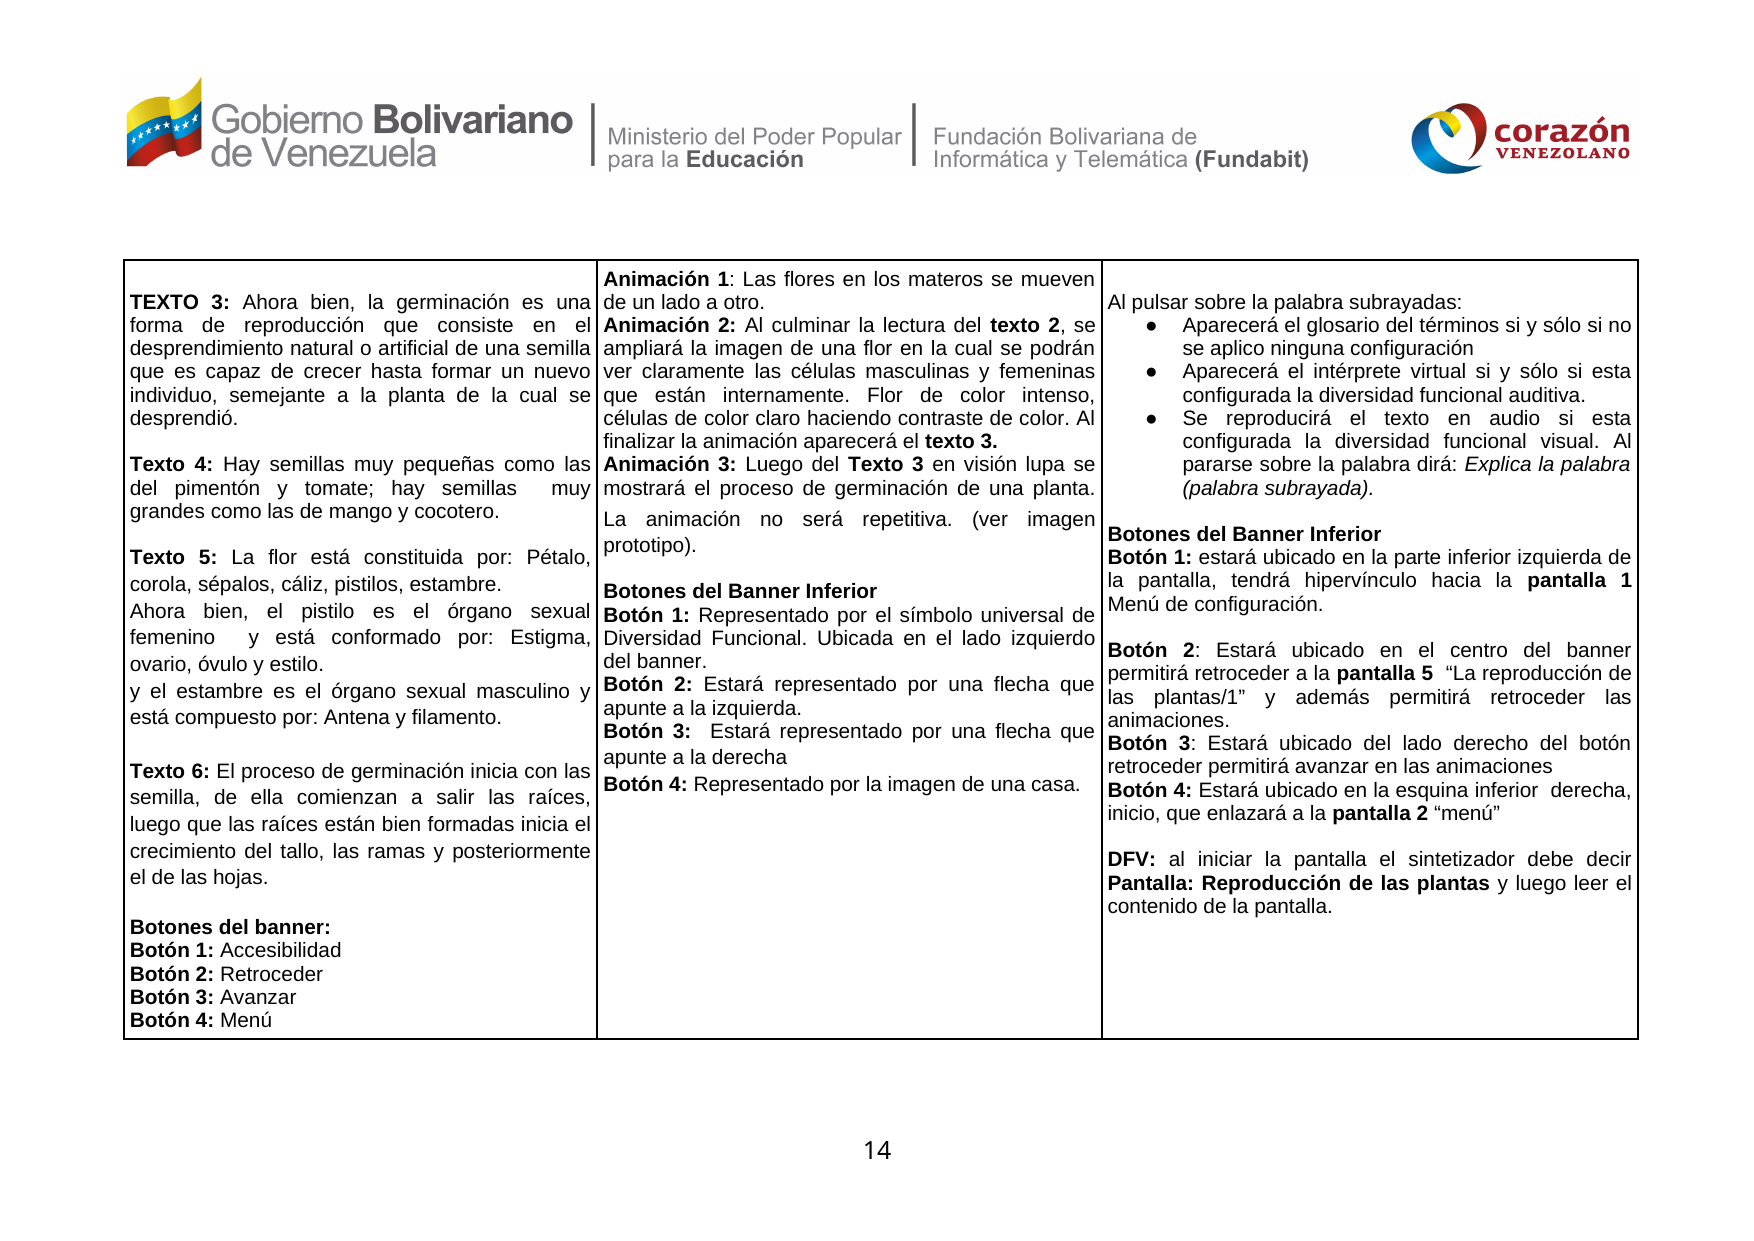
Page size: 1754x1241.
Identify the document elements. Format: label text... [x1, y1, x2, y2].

picture [118, 73, 1636, 177]
table_cell TEXTO 3: Ahora bien, la germinación es una forma de reproducción que consiste en el desprendimiento natural o artificial de una semilla que es capaz de crecer hasta formar un nuevo individuo, semejante a la planta de la cual se desprendió. Texto 4: Hay semillas muy pequeñas como las del pimentón y tomate; hay semillas muy grandes como las de mango y cocotero. Texto 5: La flor está constituida por: Pétalo, corola, sépalos, cáliz, pistilos, estambre. Ahora bien, el pistilo es el órgano sexual femenino y está conformado por: Estigma, ovario, óvulo y estilo. y el estambre es el órgano sexual masculino y está compuesto por: Antena y filamento. Texto 6: El proceso de germinación inicia con las semilla, de ella comienzan a salir las raíces, luego que las raíces están bien formadas inicia el crecimiento del tallo, las ramas y posteriormente el de las hojas. Botones del banner: Botón 1: Accesibilidad Botón 2: Retroceder Botón 3: Avanzar Botón 4: Menú [125, 261, 596, 1038]
table_cell Al pulsar sobre la palabra subrayadas: Aparecerá el glosario del términos si y sólo si no se aplico ninguna configuración Aparecerá el intérprete virtual si y sólo si esta configurada la diversidad funcional auditiva. Se reproducirá el texto en audio si esta configurada la diversidad funcional visual. Al pararse sobre la palabra dirá: Explica la palabra (palabra subrayada). Botones del Banner Inferior Botón 1: estará ubicado en la parte inferior izquierda de la pantalla, tendrá hipervínculo hacia la pantalla 1 Menú de configuración. Botón 2: Estará ubicado en el centro del banner permitirá retroceder a la pantalla 5 “La reproducción de las plantas/1” y además permitirá retroceder las animaciones. Botón 3: Estará ubicado del lado derecho del botón retroceder permitirá avanzar en las animaciones Botón 4: Estará ubicado en la esquina inferior derecha, inicio, que enlazará a la pantalla 2 “menú” DFV: al iniciar la pantalla el sintetizador debe decir Pantalla: Reproducción de las plantas y luego leer el contenido de la pantalla. [1103, 261, 1637, 1038]
table_cell Animación 1: Las flores en los materos se mueven de un lado a otro. Animación 2: Al culminar la lectura del texto 2, se ampliará la imagen de una flor en la cual se podrán ver claramente las células masculinas y femeninas que están internamente. Flor de color intenso, células de color claro haciendo contraste de color. Al finalizar la animación aparecerá el texto 3. Animación 3: Luego del Texto 3 en visión lupa se mostrará el proceso de germinación de una planta. La animación no será repetitiva. (ver imagen prototipo). Botones del Banner Inferior Botón 1: Representado por el símbolo universal de Diversidad Funcional. Ubicada en el lado izquierdo del banner. Botón 2: Estará representado por una flecha que apunte a la izquierda. Botón 3: Estará representado por una flecha que apunte a la derecha Botón 4: Representado por la imagen de una casa. [598, 261, 1101, 1038]
